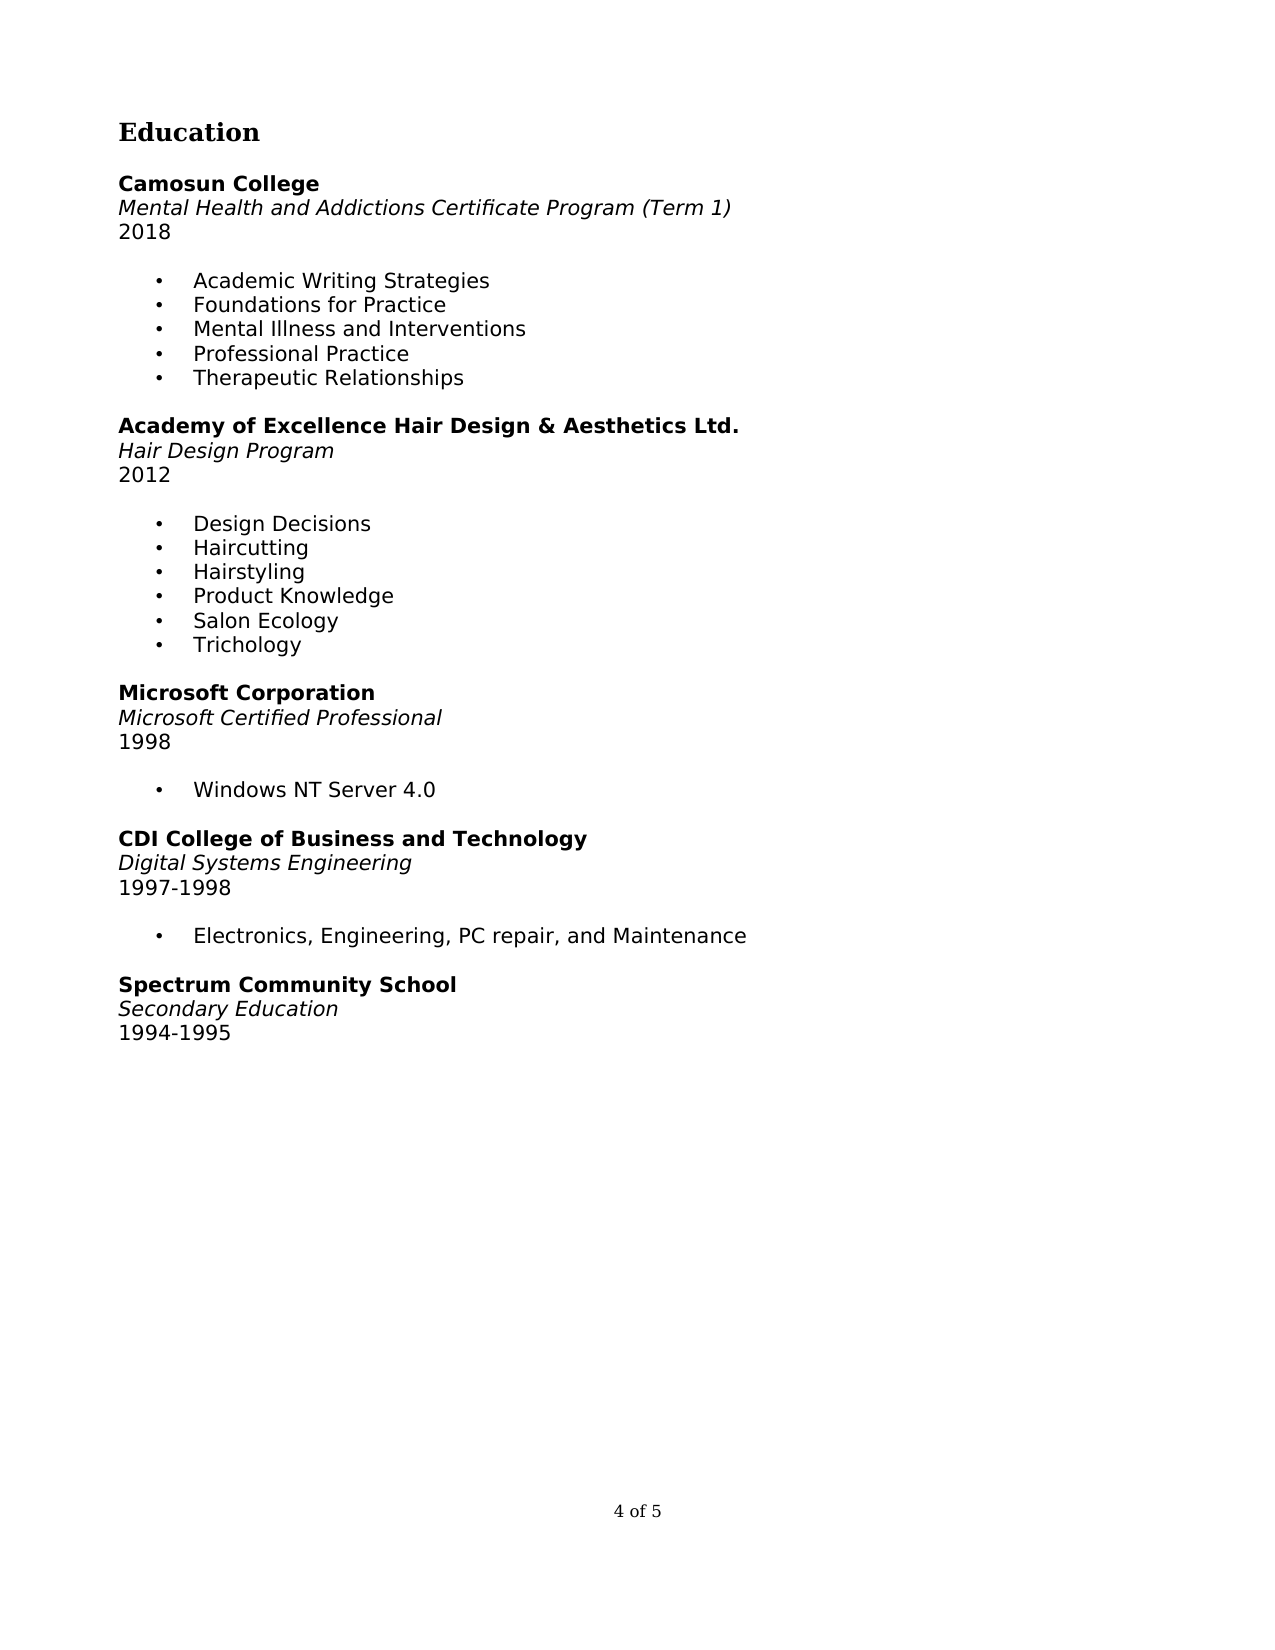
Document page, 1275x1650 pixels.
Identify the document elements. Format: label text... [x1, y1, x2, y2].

list Trichology [156, 633, 1157, 657]
list Mental Illness and Interventions [156, 317, 1157, 342]
text Microsoft Corporation [118, 681, 1157, 706]
text 1998 [118, 730, 1157, 754]
list Product Knowledge [156, 584, 1157, 609]
list Foundations for Practice [156, 293, 1157, 317]
text 2018 [118, 220, 1157, 244]
text Secondary Education [118, 997, 1157, 1021]
text Spectrum Community School [118, 973, 1157, 997]
list Electronics, Engineering, PC repair, and Maintenance [156, 924, 1157, 948]
list Academic Writing Strategies [156, 269, 1157, 293]
text CDI College of Business and Technology [118, 827, 1157, 851]
text 1997-1998 [118, 876, 1157, 900]
text Hair Design Program [118, 439, 1157, 463]
list Haircutting [156, 536, 1157, 560]
list Salon Ecology [156, 609, 1157, 633]
list Therapeutic Relationships [156, 366, 1157, 390]
text 1994-1995 [118, 1021, 1157, 1046]
text 2012 [118, 463, 1157, 487]
list Design Decisions [156, 512, 1157, 536]
text Microsoft Certified Professional [118, 706, 1157, 730]
list Windows NT Server 4.0 [156, 778, 1157, 803]
text Camosun College [118, 172, 1157, 196]
text Mental Health and Addictions Certificate Program (Term 1) [118, 196, 1157, 220]
list Professional Practice [156, 342, 1157, 366]
text Education [118, 118, 1157, 147]
list Hairstyling [156, 560, 1157, 584]
text Academy of Excellence Hair Design & Aesthetics Ltd. [118, 414, 1157, 439]
text Digital Systems Engineering [118, 851, 1157, 876]
